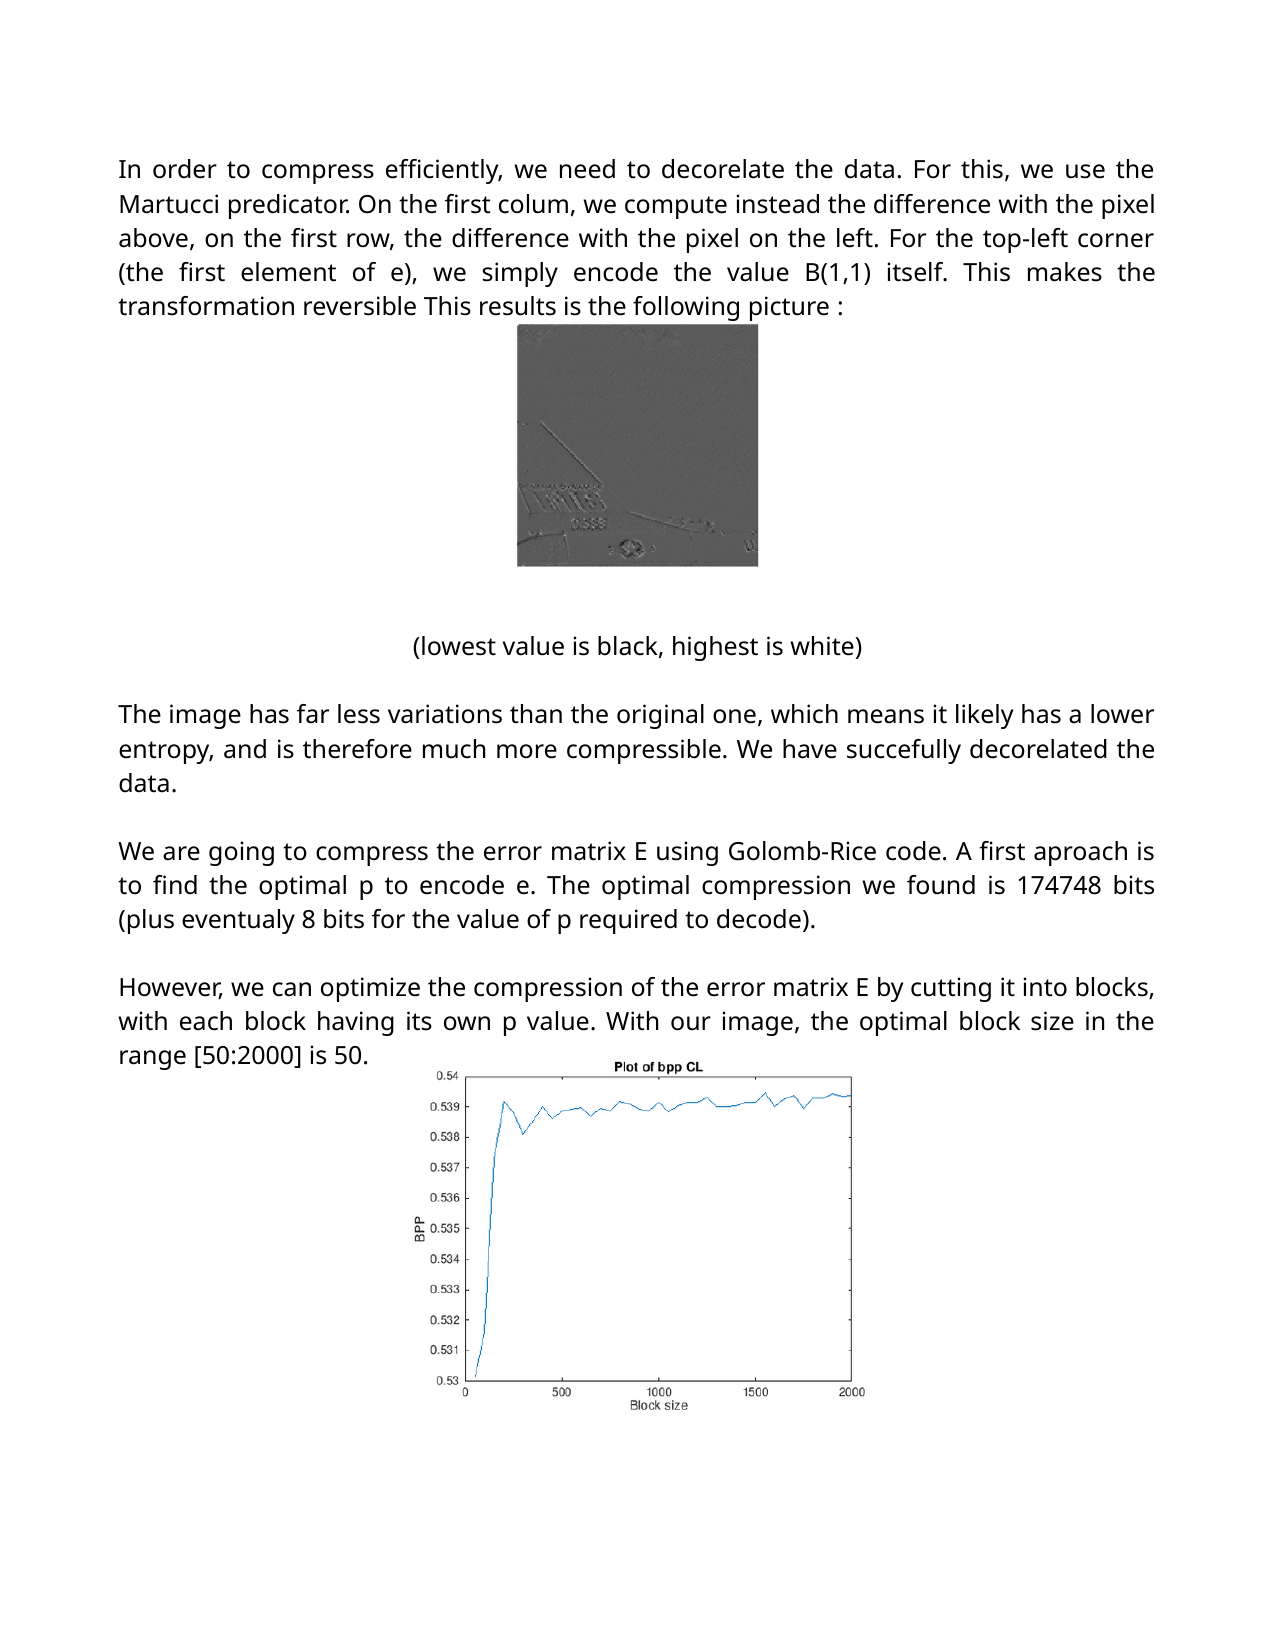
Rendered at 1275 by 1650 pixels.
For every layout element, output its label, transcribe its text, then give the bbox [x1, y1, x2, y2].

picture [405, 1052, 883, 1422]
text (lowest value is black, highest is white) [118, 629, 1157, 663]
text However, we can optimize the compression of the error matrix E by cutting it into blocks, with each block having its own p value. With our image, the optimal block size in the range [50:2000] is 50. [118, 970, 1157, 1072]
text The image has far less variations than the original one, which means it likely has a lower entropy, and is therefore much more compressible. We have succefully decorelated the data. [118, 697, 1157, 799]
picture [515, 322, 760, 568]
text In order to compress efficiently, we need to decorelate the data. For this, we use the Martucci predicator. On the first colum, we compute instead the difference with the pixel above, on the first row, the difference with the pixel on the left. For the top-left corner (the first element of e), we simply encode the value B(1,1) itself. This makes the transformation reversible This results is the following picture : [118, 152, 1157, 322]
text We are going to compress the error matrix E using Golomb-Rice code. A first aproach is to find the optimal p to encode e. The optimal compression we found is 174748 bits (plus eventualy 8 bits for the value of p required to decode). [118, 833, 1157, 936]
